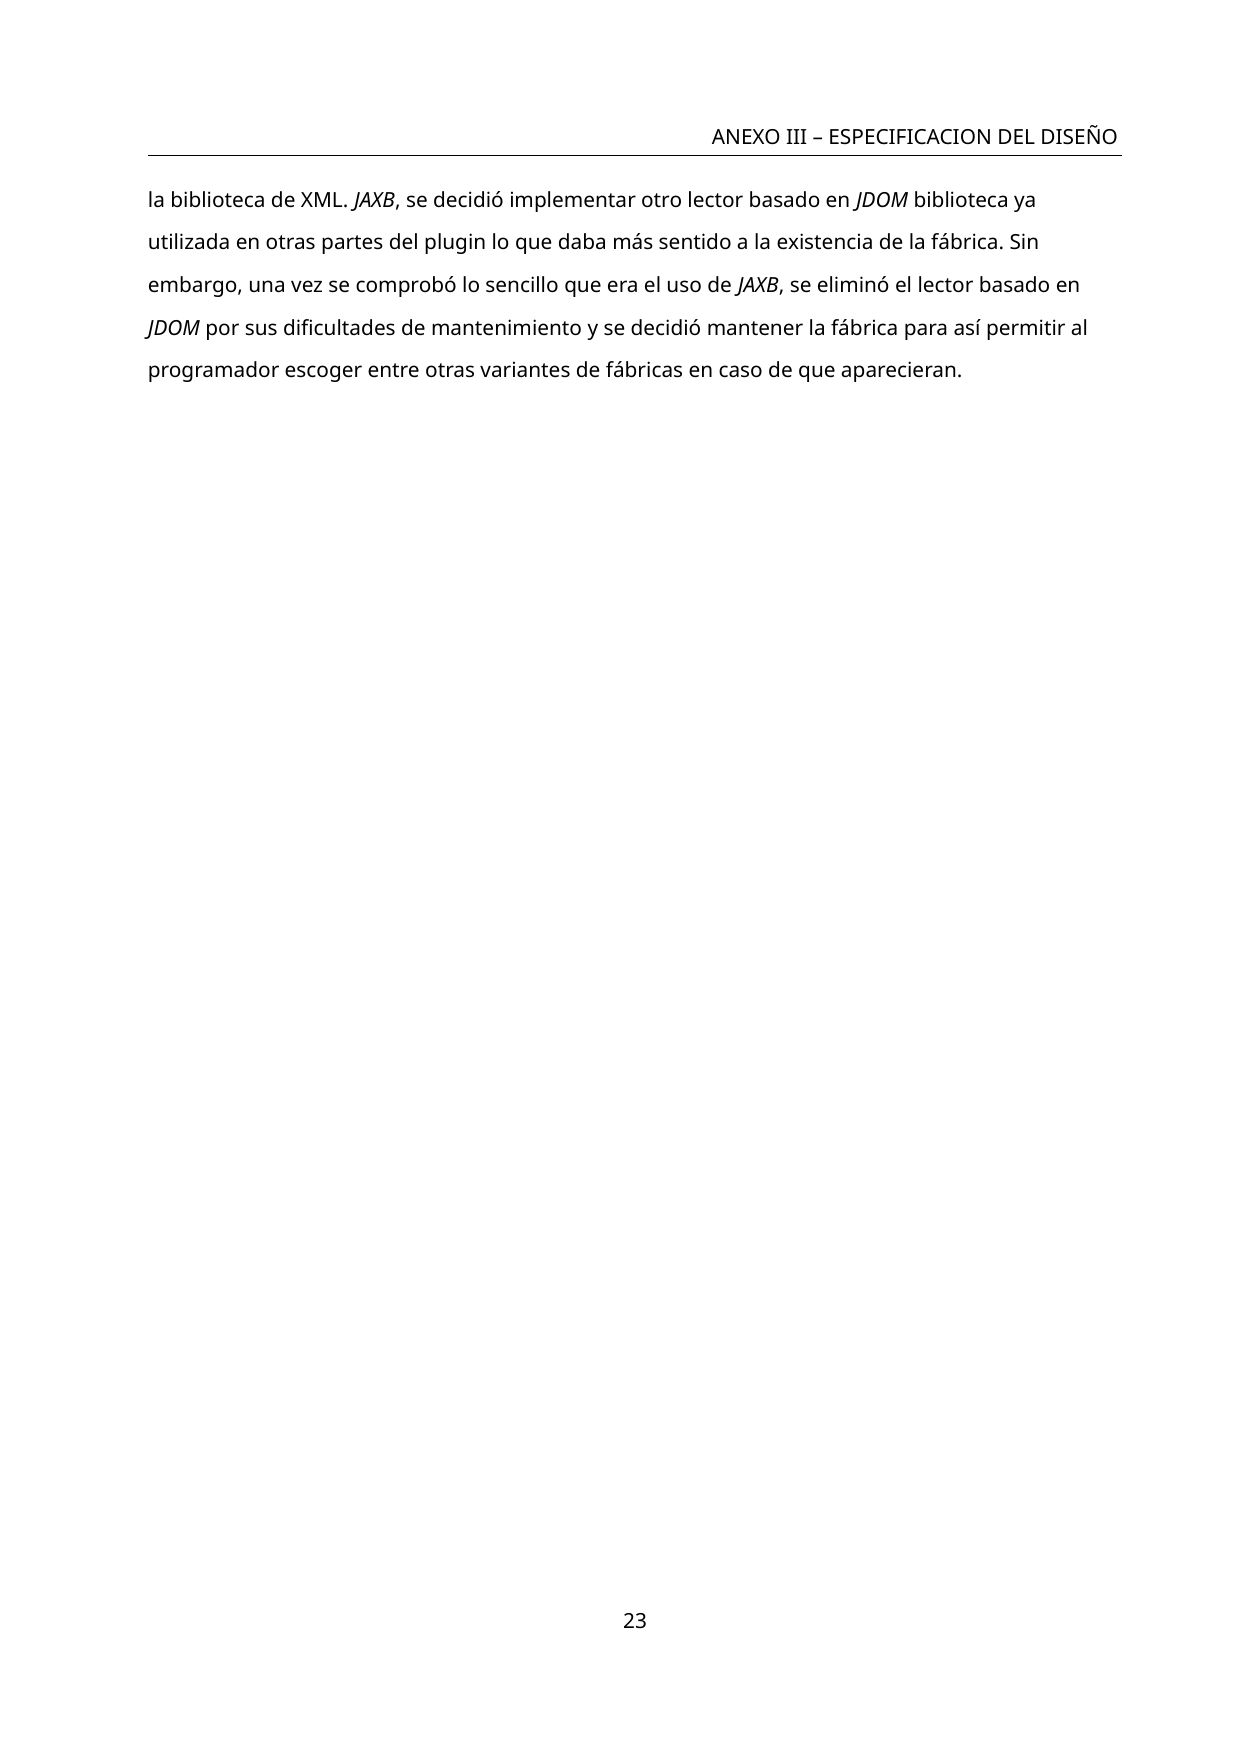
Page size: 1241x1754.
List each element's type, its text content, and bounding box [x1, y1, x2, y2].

text la biblioteca de XML. JAXB, se decidió implementar otro lector basado en JDOM biblioteca ya utilizada en otras partes del plugin lo que daba más sentido a la existencia de la fábrica. Sin embargo, una vez se comprobó lo sencillo que era el uso de JAXB, se eliminó el lector basado en JDOM por sus dificultades de mantenimiento y se decidió mantener la fábrica para así permitir al programador escoger entre otras variantes de fábricas en caso de que aparecieran. [148, 185, 1122, 384]
